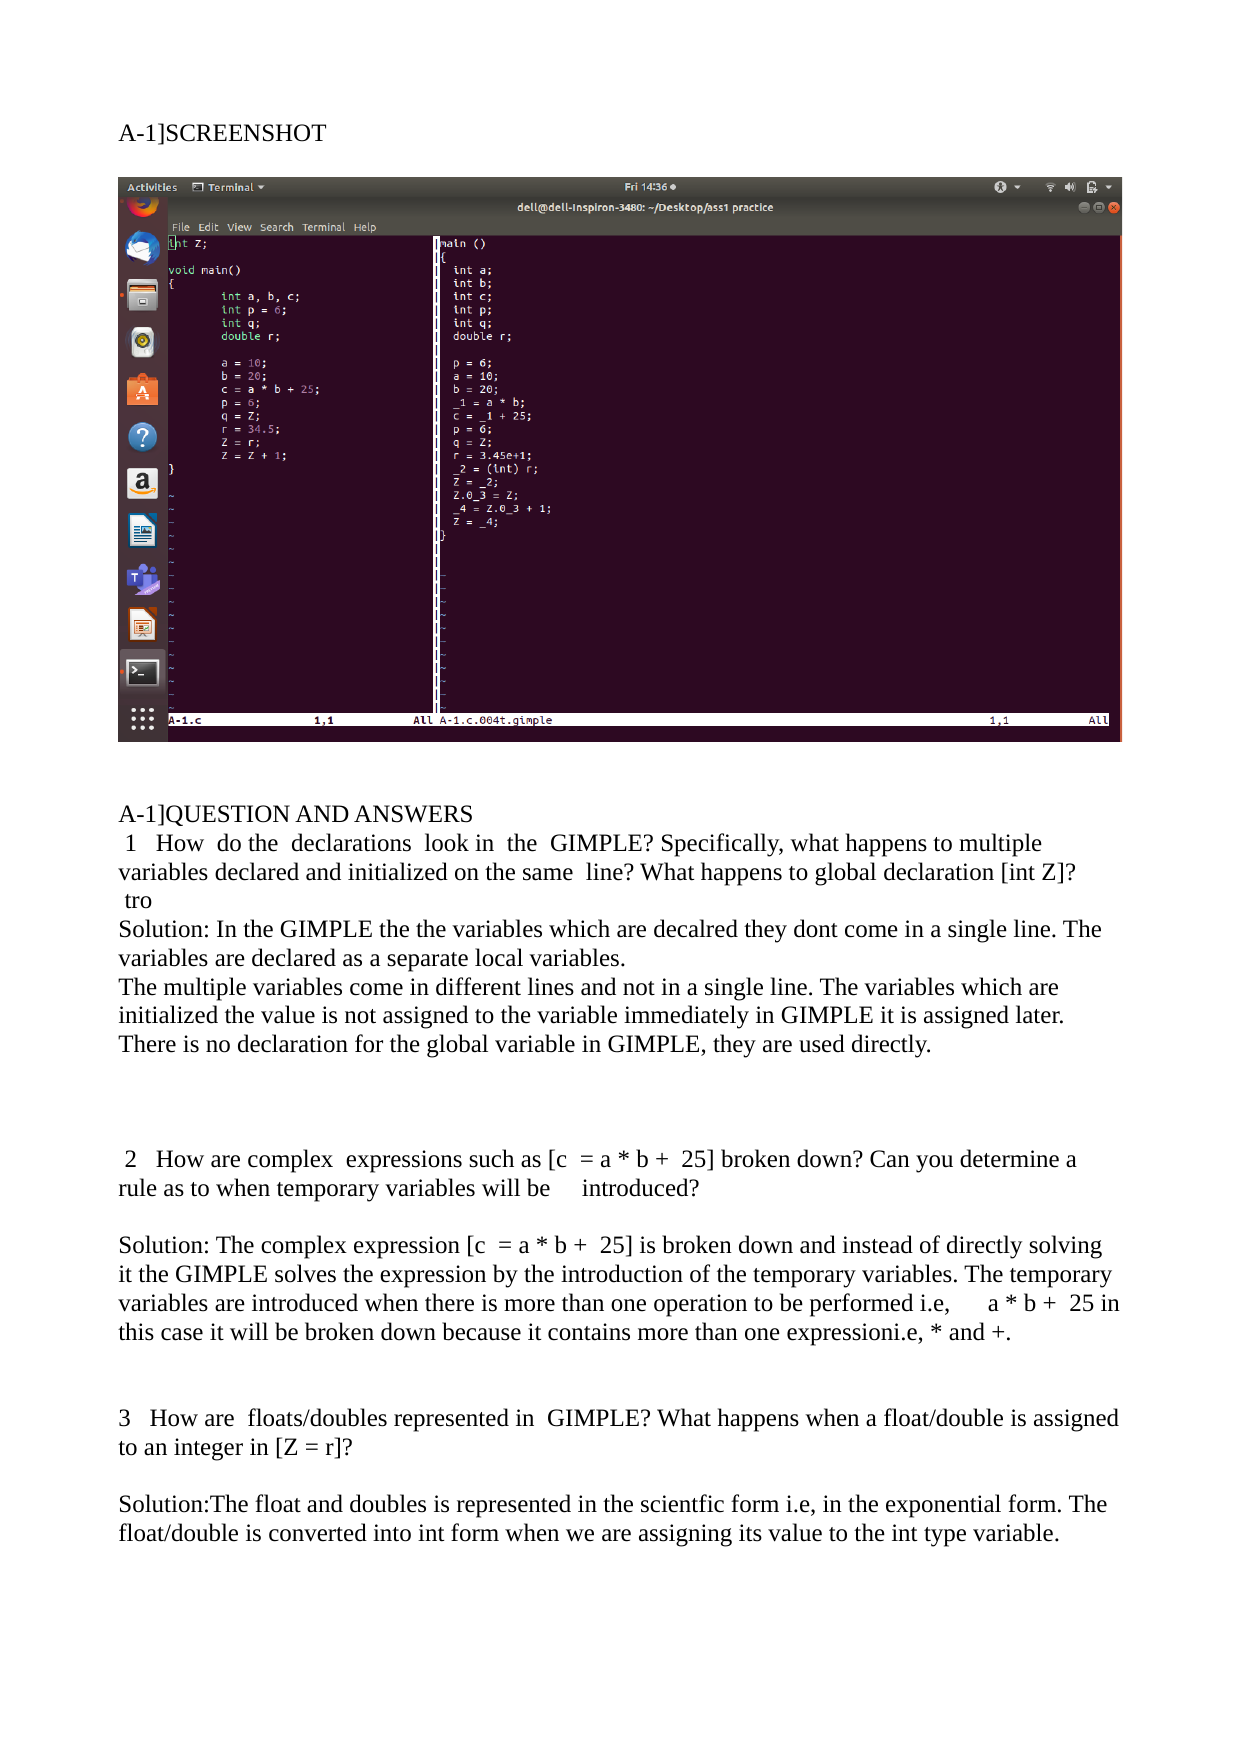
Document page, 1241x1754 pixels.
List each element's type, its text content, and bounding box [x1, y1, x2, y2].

text 1 How do the declarations look in the GIMPLE? Specifically, what happens to multiple variables declared and initialized on the same line? What happens to global declaration [int Z]? [118, 828, 1122, 885]
text tro [118, 885, 1122, 914]
text The multiple variables come in different lines and not in a single line. The variables which are initialized the value is not assigned to the variable immediately in GIMPLE it is assigned later. [118, 972, 1122, 1029]
picture [118, 177, 1123, 742]
text Solution:The float and doubles is represented in the scientfic form i.e, in the exponential form. The float/double is converted into int form when we are assigning its value to the int type variable. [118, 1489, 1122, 1547]
text A-1]QUESTION AND ANSWERS [118, 799, 1122, 828]
text There is no declaration for the global variable in GIMPLE, they are used directly. [118, 1029, 1122, 1058]
text 2 How are complex expressions such as [c = a * b + 25] broken down? Can you determine a rule as to when temporary variables will be introduced? [118, 1144, 1122, 1202]
text A-1]SCREENSHOT [118, 118, 1122, 147]
text Solution: The complex expression [c = a * b + 25] is broken down and instead of directly solving it the GIMPLE solves the expression by the introduction of the temporary variables. The temporary variables are introduced when there is more than one operation to be performed i.e, a * b + 25 in this case it will be broken down because it contains more than one expressioni.e, * and +. [118, 1230, 1122, 1345]
text 3 How are floats/doubles represented in GIMPLE? What happens when a float/double is assigned to an integer in [Z = r]? [118, 1403, 1122, 1460]
text Solution: In the GIMPLE the the variables which are decalred they dont come in a single line. The variables are declared as a separate local variables. [118, 914, 1122, 972]
